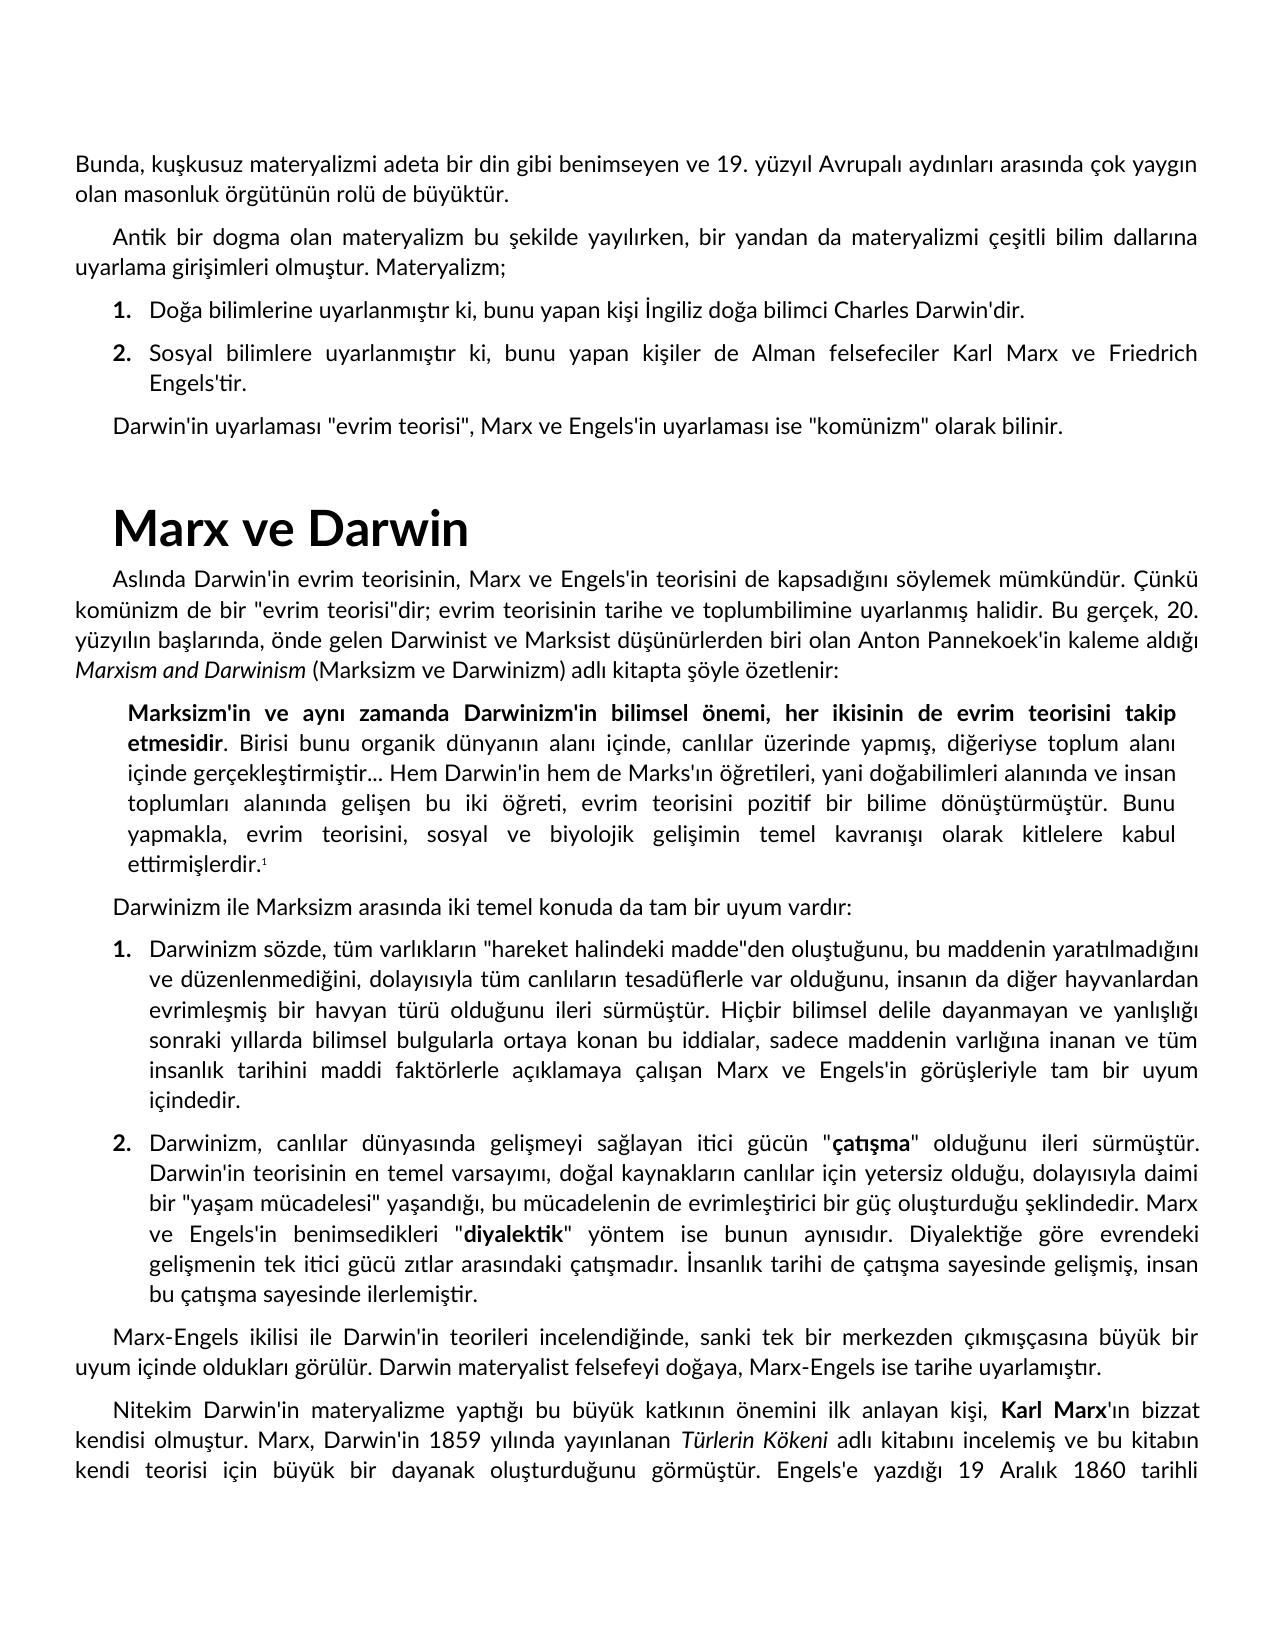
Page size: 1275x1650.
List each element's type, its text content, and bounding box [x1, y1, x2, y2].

text Bunda, kuşkusuz materyalizmi adeta bir din gibi benimseyen ve 19. yüzyıl Avrupalı aydınları arasında çok yaygın olan masonluk örgütünün rolü de büyüktür. [75, 150, 1200, 208]
text Marx-Engels ikilisi ile Darwin'in teorileri incelendiğinde, sanki tek bir merkezden çıkmışçasına büyük bir uyum içinde oldukları görülür. Darwin materyalist felsefeyi doğaya, Marx-Engels ise tarihe uyarlamıştır. [75, 1322, 1200, 1380]
text 1. Doğa bilimlerine uyarlanmıştır ki, bunu yapan kişi İngiliz doğa bilimci Charles Darwin'dir. [112, 296, 1200, 323]
text 1. Darwinizm sözde, tüm varlıkların "hareket halindeki madde"den oluştuğunu, bu maddenin yaratılmadığını ve düzenlenmediğini, dolayısıyla tüm canlıların tesadüflerle var olduğunu, insanın da diğer hayvanlardan evrimleşmiş bir havyan türü olduğunu ileri sürmüştür. Hiçbir bilimsel delile dayanmayan ve yanlışlığı sonraki yıllarda bilimsel bulgularla ortaya konan bu iddialar, sadece maddenin varlığına inanan ve tüm insanlık tarihini maddi faktörlerle açıklamaya çalışan Marx ve Engels'in görüşleriyle tam bir uyum içindedir. [112, 935, 1200, 1113]
text Aslında Darwin'in evrim teorisinin, Marx ve Engels'in teorisini de kapsadığını söylemek mümkündür. Çünkü komünizm de bir "evrim teorisi"dir; evrim teorisinin tarihe ve toplumbilimine uyarlanmış halidir. Bu gerçek, 20. yüzyılın başlarında, önde gelen Darwinist ve Marksist düşünürlerden biri olan Anton Pannekoek'in kaleme aldığı Marxism and Darwinism (Marksizm ve Darwinizm) adlı kitapta şöyle özetlenir: [75, 565, 1200, 683]
text Nitekim Darwin'in materyalizme yaptığı bu büyük katkının önemini ilk anlayan kişi, Karl Marx'ın bizzat kendisi olmuştur. Marx, Darwin'in 1859 yılında yayınlanan Türlerin Kökeni adlı kitabını incelemiş ve bu kitabın kendi teorisi için büyük bir dayanak oluşturduğunu görmüştür. Engels'e yazdığı 19 Aralık 1860 tarihli [75, 1395, 1200, 1483]
text Darwinizm ile Marksizm arasında iki temel konuda da tam bir uyum vardır: [75, 892, 1200, 920]
text Marksizm'in ve aynı zamanda Darwinizm'in bilimsel önemi, her ikisinin de evrim teorisini takip etmesidir. Birisi bunu organik dünyanın alanı içinde, canlılar üzerinde yapmış, diğeriyse toplum alanı içinde gerçekleştirmiştir... Hem Darwin'in hem de Marks'ın öğretileri, yani doğabilimleri alanında ve insan toplumları alanında gelişen bu iki öğreti, evrim teorisini pozitif bir bilime dönüştürmüştür. Bunu yapmakla, evrim teorisini, sosyal ve biyolojik gelişimin temel kavranışı olarak kitlelere kabul ettirmişlerdir.1 [127, 698, 1177, 877]
text 2. Sosyal bilimlere uyarlanmıştır ki, bunu yapan kişiler de Alman felsefeciler Karl Marx ve Friedrich Engels'tir. [112, 338, 1200, 396]
text Darwin'in uyarlaması "evrim teorisi", Marx ve Engels'in uyarlaması ise "komünizm" olarak bilinir. [75, 411, 1200, 439]
subtitle Marx ve Darwin [112, 497, 1200, 557]
text Antik bir dogma olan materyalizm bu şekilde yayılırken, bir yandan da materyalizmi çeşitli bilim dallarına uyarlama girişimleri olmuştur. Materyalizm; [75, 223, 1200, 281]
text 2. Darwinizm, canlılar dünyasında gelişmeyi sağlayan itici gücün "çatışma" olduğunu ileri sürmüştür. Darwin'in teorisinin en temel varsayımı, doğal kaynakların canlılar için yetersiz olduğu, dolayısıyla daimi bir "yaşam mücadelesi" yaşandığı, bu mücadelenin de evrimleştirici bir güç oluşturduğu şeklindedir. Marx ve Engels'in benimsedikleri "diyalektik" yöntem ise bunun aynısıdır. Diyalektiğe göre evrendeki gelişmenin tek itici gücü zıtlar arasındaki çatışmadır. İnsanlık tarihi de çatışma sayesinde gelişmiş, insan bu çatışma sayesinde ilerlemiştir. [112, 1129, 1200, 1307]
